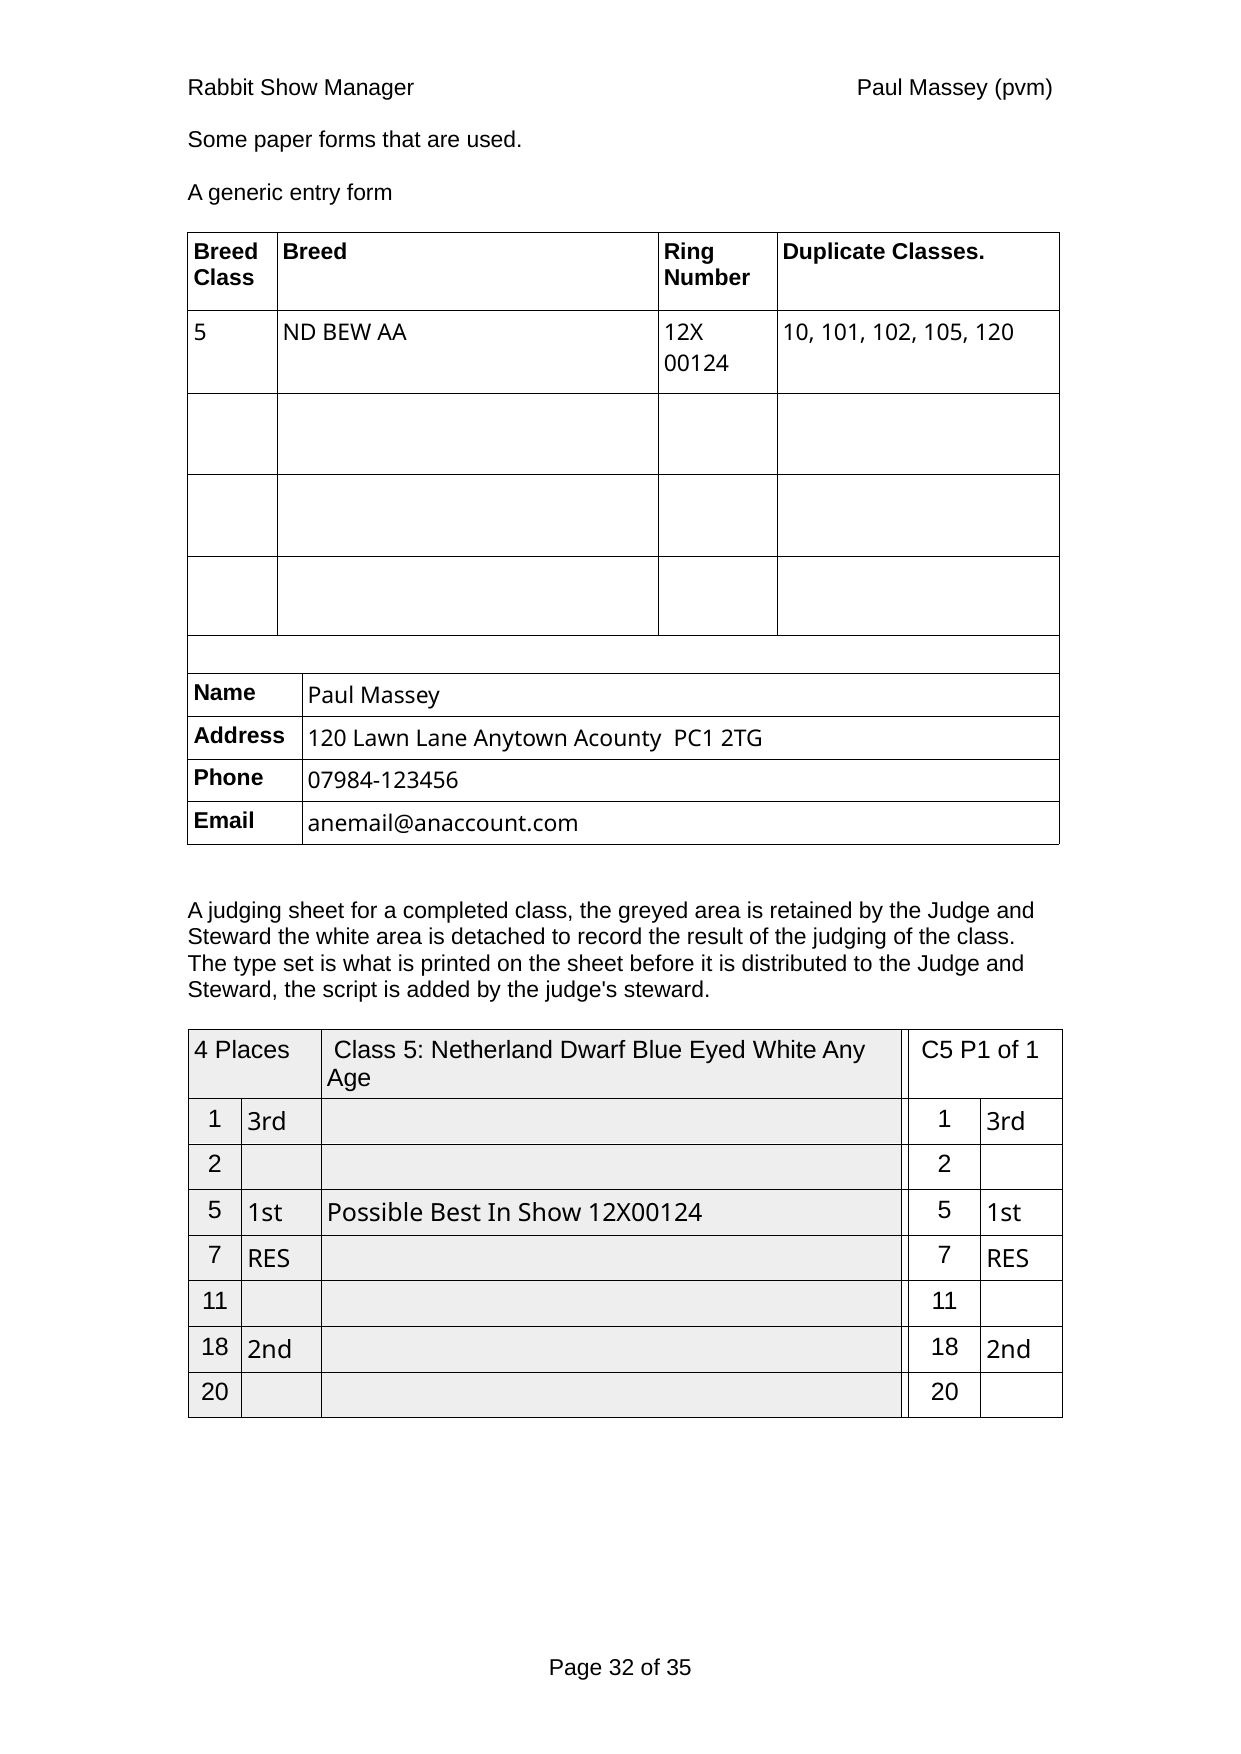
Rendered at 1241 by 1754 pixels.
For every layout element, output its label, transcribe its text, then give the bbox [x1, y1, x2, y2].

table_cell [902, 1190, 908, 1235]
table_cell 18 [189, 1327, 241, 1372]
text Some paper forms that are used. [187, 126, 1053, 153]
table_cell Name [188, 674, 302, 716]
table_cell 12X 00124 [659, 311, 777, 393]
table_cell [188, 475, 277, 556]
table_cell 5 [189, 1190, 241, 1235]
table_cell 5 [909, 1190, 980, 1235]
table_cell 2nd [981, 1327, 1062, 1372]
table_cell [902, 1281, 908, 1326]
table_cell Possible Best In Show 12X00124 [322, 1190, 901, 1235]
table_header Breed Class [188, 233, 277, 310]
table_cell 120 Lawn Lane Anytown Acounty PC1 2TG [303, 717, 1059, 758]
table_cell [778, 394, 1059, 474]
table_cell Email [188, 802, 302, 844]
table_header 4 Places [189, 1030, 321, 1098]
table_cell 1 [189, 1099, 241, 1143]
table_cell [322, 1145, 901, 1189]
table_cell 11 [909, 1281, 980, 1326]
table_cell [242, 1373, 321, 1417]
table_header Breed [278, 233, 658, 310]
text The type set is what is printed on the sheet before it is distributed to the Judge and Steward, the script is added by the judge's steward. [187, 950, 1053, 1002]
table_cell [659, 394, 777, 474]
table_header Ring Number [659, 233, 777, 310]
table_cell 10, 101, 102, 105, 120 [778, 311, 1059, 393]
text A generic entry form [187, 179, 1053, 232]
table_cell [902, 1327, 908, 1372]
table_cell anemail@anaccount.com [303, 802, 1059, 844]
table_cell [981, 1373, 1062, 1417]
table_cell [659, 475, 777, 556]
table_cell 18 [909, 1327, 980, 1372]
table_cell 11 [189, 1281, 241, 1326]
table_cell [242, 1281, 321, 1326]
table_cell 1st [981, 1190, 1062, 1235]
table_cell [902, 1145, 908, 1189]
table_cell 07984-123456 [303, 760, 1059, 801]
table_cell 5 [188, 311, 277, 393]
table_cell [322, 1236, 901, 1280]
table_cell [188, 636, 1059, 673]
table_cell 3rd [242, 1099, 321, 1143]
table_header Duplicate Classes. [778, 233, 1059, 310]
table_cell 20 [189, 1373, 241, 1417]
table_cell [659, 557, 777, 635]
table_cell [278, 475, 658, 556]
table_cell 2nd [242, 1327, 321, 1372]
table_cell [322, 1373, 901, 1417]
table_cell [188, 557, 277, 635]
table_cell 7 [909, 1236, 980, 1280]
table_cell 2 [909, 1145, 980, 1189]
table_cell [902, 1373, 908, 1417]
table_cell 1 [909, 1099, 980, 1143]
table_cell RES [981, 1236, 1062, 1280]
table_cell [902, 1099, 908, 1143]
table_header C5 P1 of 1 [909, 1030, 1062, 1098]
table_cell [278, 394, 658, 474]
table_cell [322, 1281, 901, 1326]
table_cell [278, 557, 658, 635]
table_cell RES [242, 1236, 321, 1280]
table_cell 3rd [981, 1099, 1062, 1143]
table_cell 7 [189, 1236, 241, 1280]
table_cell [778, 557, 1059, 635]
table_cell [981, 1145, 1062, 1189]
table_cell [322, 1327, 901, 1372]
table_cell 20 [909, 1373, 980, 1417]
table_cell Paul Massey [303, 674, 1059, 716]
table_header Class 5: Netherland Dwarf Blue Eyed White Any Age [322, 1030, 901, 1098]
text A judging sheet for a completed class, the greyed area is retained by the Judge and Steward the white area is detached to record the result of the judging of the class. [187, 897, 1053, 950]
table_header [902, 1030, 908, 1098]
table_cell [778, 475, 1059, 556]
table_cell Phone [188, 760, 302, 801]
table_cell [242, 1145, 321, 1189]
table_cell ND BEW AA [278, 311, 658, 393]
table_cell [188, 394, 277, 474]
table_cell 2 [189, 1145, 241, 1189]
table_cell [981, 1281, 1062, 1326]
table_cell Address [188, 717, 302, 758]
table_cell [322, 1099, 901, 1143]
table_cell 1st [242, 1190, 321, 1235]
table_cell [902, 1236, 908, 1280]
